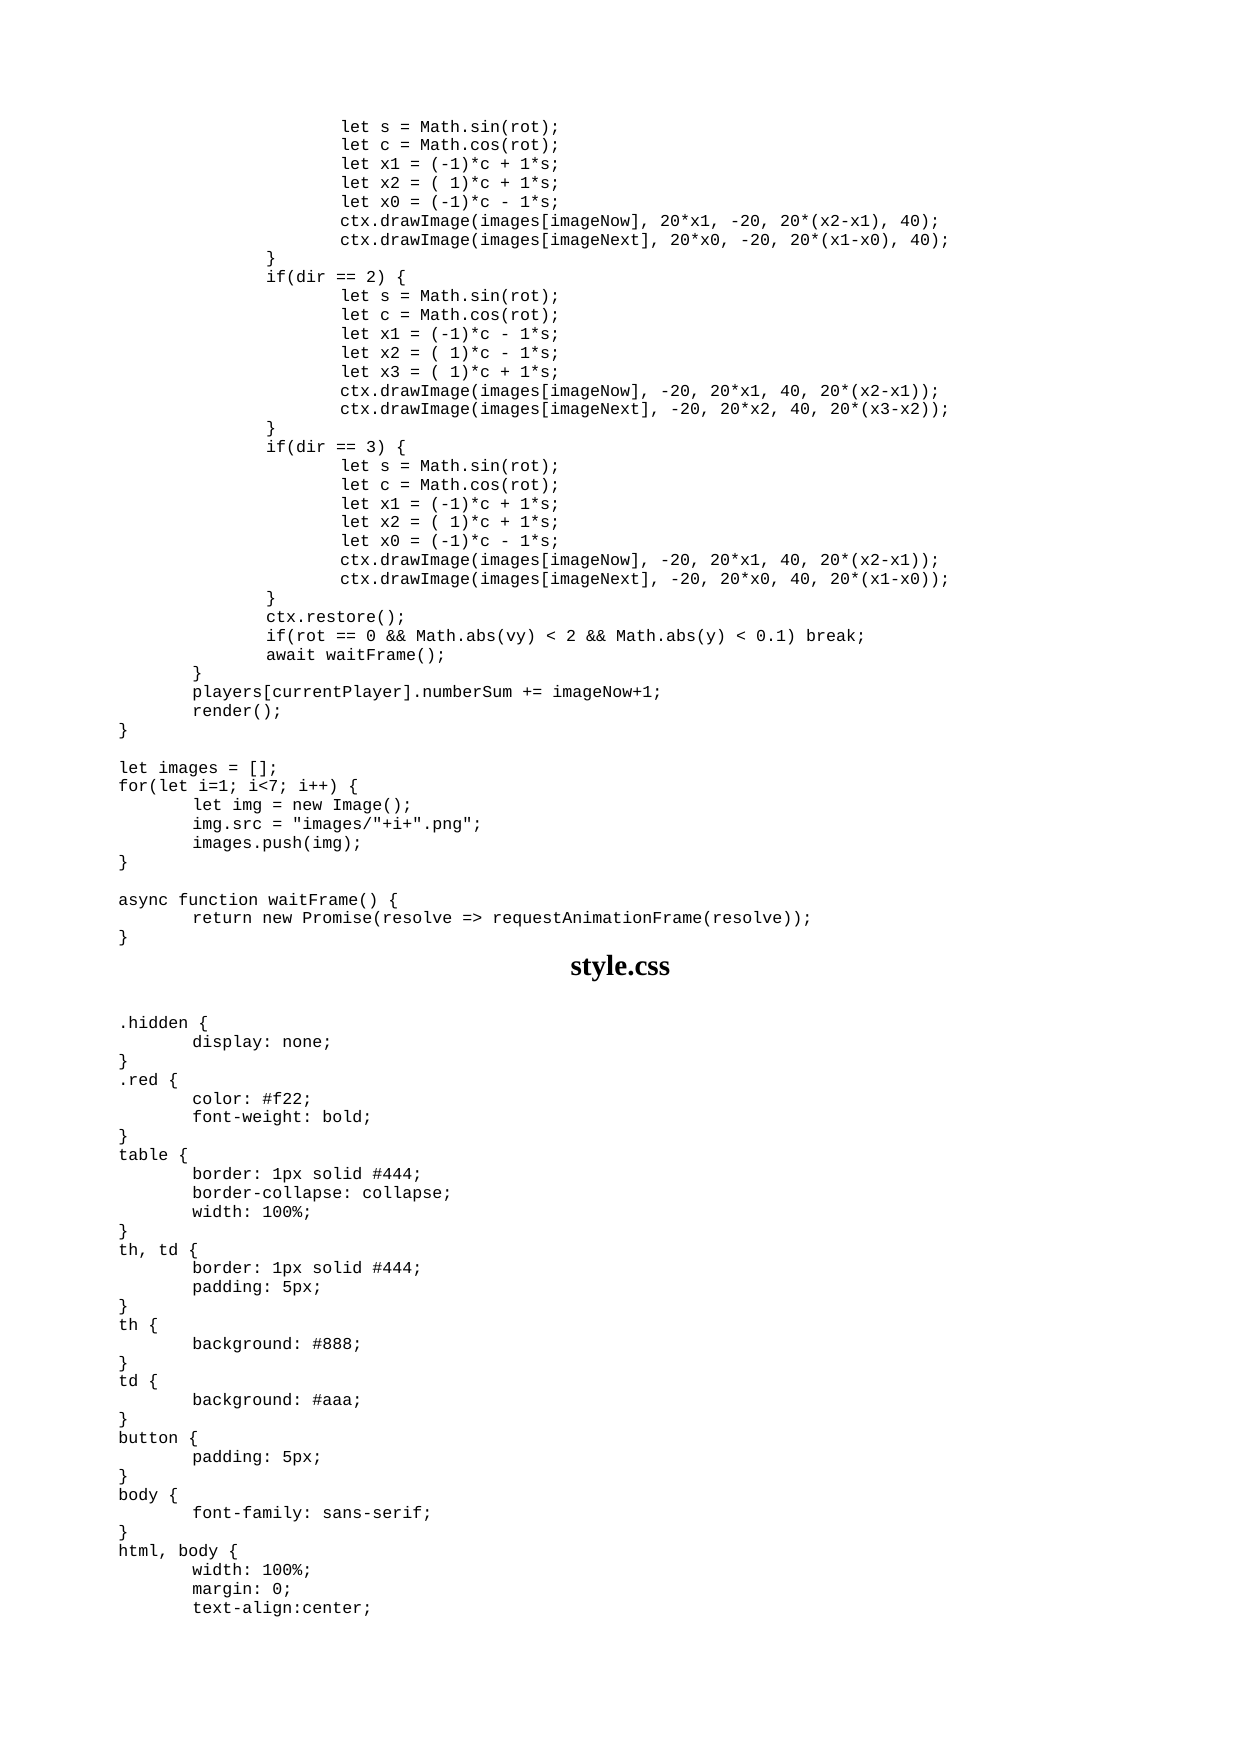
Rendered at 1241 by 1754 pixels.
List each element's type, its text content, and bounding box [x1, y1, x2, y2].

text let x2 = ( 1)*c + 1*s; [118, 175, 1122, 193]
text } [118, 1298, 1122, 1316]
text } [118, 1467, 1122, 1486]
text font-weight: bold; [118, 1109, 1122, 1128]
text } [118, 1052, 1122, 1071]
text if(rot == 0 && Math.abs(vy) < 2 && Math.abs(y) < 0.1) break; [118, 627, 1122, 646]
text let s = Math.sin(rot); [118, 288, 1122, 307]
text .red { [118, 1071, 1122, 1090]
text ctx.drawImage(images[imageNow], -20, 20*x1, 40, 20*(x2-x1)); [118, 382, 1122, 401]
text let s = Math.sin(rot); [118, 118, 1122, 137]
text let x3 = ( 1)*c + 1*s; [118, 363, 1122, 382]
text background: #888; [118, 1335, 1122, 1354]
text if(dir == 2) { [118, 269, 1122, 288]
text let img = new Image(); [118, 797, 1122, 816]
text ctx.drawImage(images[imageNow], -20, 20*x1, 40, 20*(x2-x1)); [118, 552, 1122, 571]
text } [118, 1411, 1122, 1429]
text await waitFrame(); [118, 646, 1122, 665]
text .hidden { [118, 1015, 1122, 1034]
text table { [118, 1147, 1122, 1166]
text } [118, 589, 1122, 608]
text } [118, 420, 1122, 439]
text images.push(img); [118, 834, 1122, 853]
text button { [118, 1429, 1122, 1448]
text let x2 = ( 1)*c - 1*s; [118, 344, 1122, 363]
text } [118, 929, 1122, 948]
text let s = Math.sin(rot); [118, 457, 1122, 476]
text text-align:center; [118, 1599, 1122, 1618]
text body { [118, 1486, 1122, 1505]
text } [118, 665, 1122, 684]
text width: 100%; [118, 1562, 1122, 1580]
text html, body { [118, 1543, 1122, 1562]
text } [118, 1222, 1122, 1241]
text font-family: sans-serif; [118, 1505, 1122, 1524]
text async function waitFrame() { [118, 891, 1122, 910]
text let x1 = (-1)*c + 1*s; [118, 495, 1122, 514]
text td { [118, 1373, 1122, 1392]
text let x2 = ( 1)*c + 1*s; [118, 514, 1122, 533]
text let c = Math.cos(rot); [118, 476, 1122, 495]
text return new Promise(resolve => requestAnimationFrame(resolve)); [118, 910, 1122, 929]
text let c = Math.cos(rot); [118, 137, 1122, 156]
text img.src = "images/"+i+".png"; [118, 816, 1122, 834]
text padding: 5px; [118, 1448, 1122, 1467]
text margin: 0; [118, 1580, 1122, 1599]
text players[currentPlayer].numberSum += imageNow+1; [118, 684, 1122, 703]
text color: #f22; [118, 1090, 1122, 1109]
text ctx.restore(); [118, 608, 1122, 627]
text ctx.drawImage(images[imageNow], 20*x1, -20, 20*(x2-x1), 40); [118, 212, 1122, 231]
text border: 1px solid #444; [118, 1260, 1122, 1279]
text let images = []; [118, 759, 1122, 778]
text } [118, 1524, 1122, 1543]
text render(); [118, 703, 1122, 721]
text border: 1px solid #444; [118, 1166, 1122, 1184]
text let x1 = (-1)*c - 1*s; [118, 326, 1122, 344]
text } [118, 1354, 1122, 1373]
text ctx.drawImage(images[imageNext], -20, 20*x2, 40, 20*(x3-x2)); [118, 401, 1122, 420]
text th { [118, 1316, 1122, 1335]
text ctx.drawImage(images[imageNext], -20, 20*x0, 40, 20*(x1-x0)); [118, 571, 1122, 589]
text if(dir == 3) { [118, 439, 1122, 457]
text } [118, 853, 1122, 872]
text th, td { [118, 1241, 1122, 1260]
text let x0 = (-1)*c - 1*s; [118, 533, 1122, 552]
text width: 100%; [118, 1203, 1122, 1222]
text let x1 = (-1)*c + 1*s; [118, 156, 1122, 175]
text style.css [118, 948, 1122, 981]
text background: #aaa; [118, 1392, 1122, 1411]
text padding: 5px; [118, 1279, 1122, 1298]
text for(let i=1; i<7; i++) { [118, 778, 1122, 797]
text display: none; [118, 1034, 1122, 1052]
text let x0 = (-1)*c - 1*s; [118, 193, 1122, 212]
text border-collapse: collapse; [118, 1184, 1122, 1203]
text let c = Math.cos(rot); [118, 307, 1122, 326]
text ctx.drawImage(images[imageNext], 20*x0, -20, 20*(x1-x0), 40); [118, 231, 1122, 250]
text } [118, 1128, 1122, 1147]
text } [118, 250, 1122, 269]
text } [118, 721, 1122, 740]
